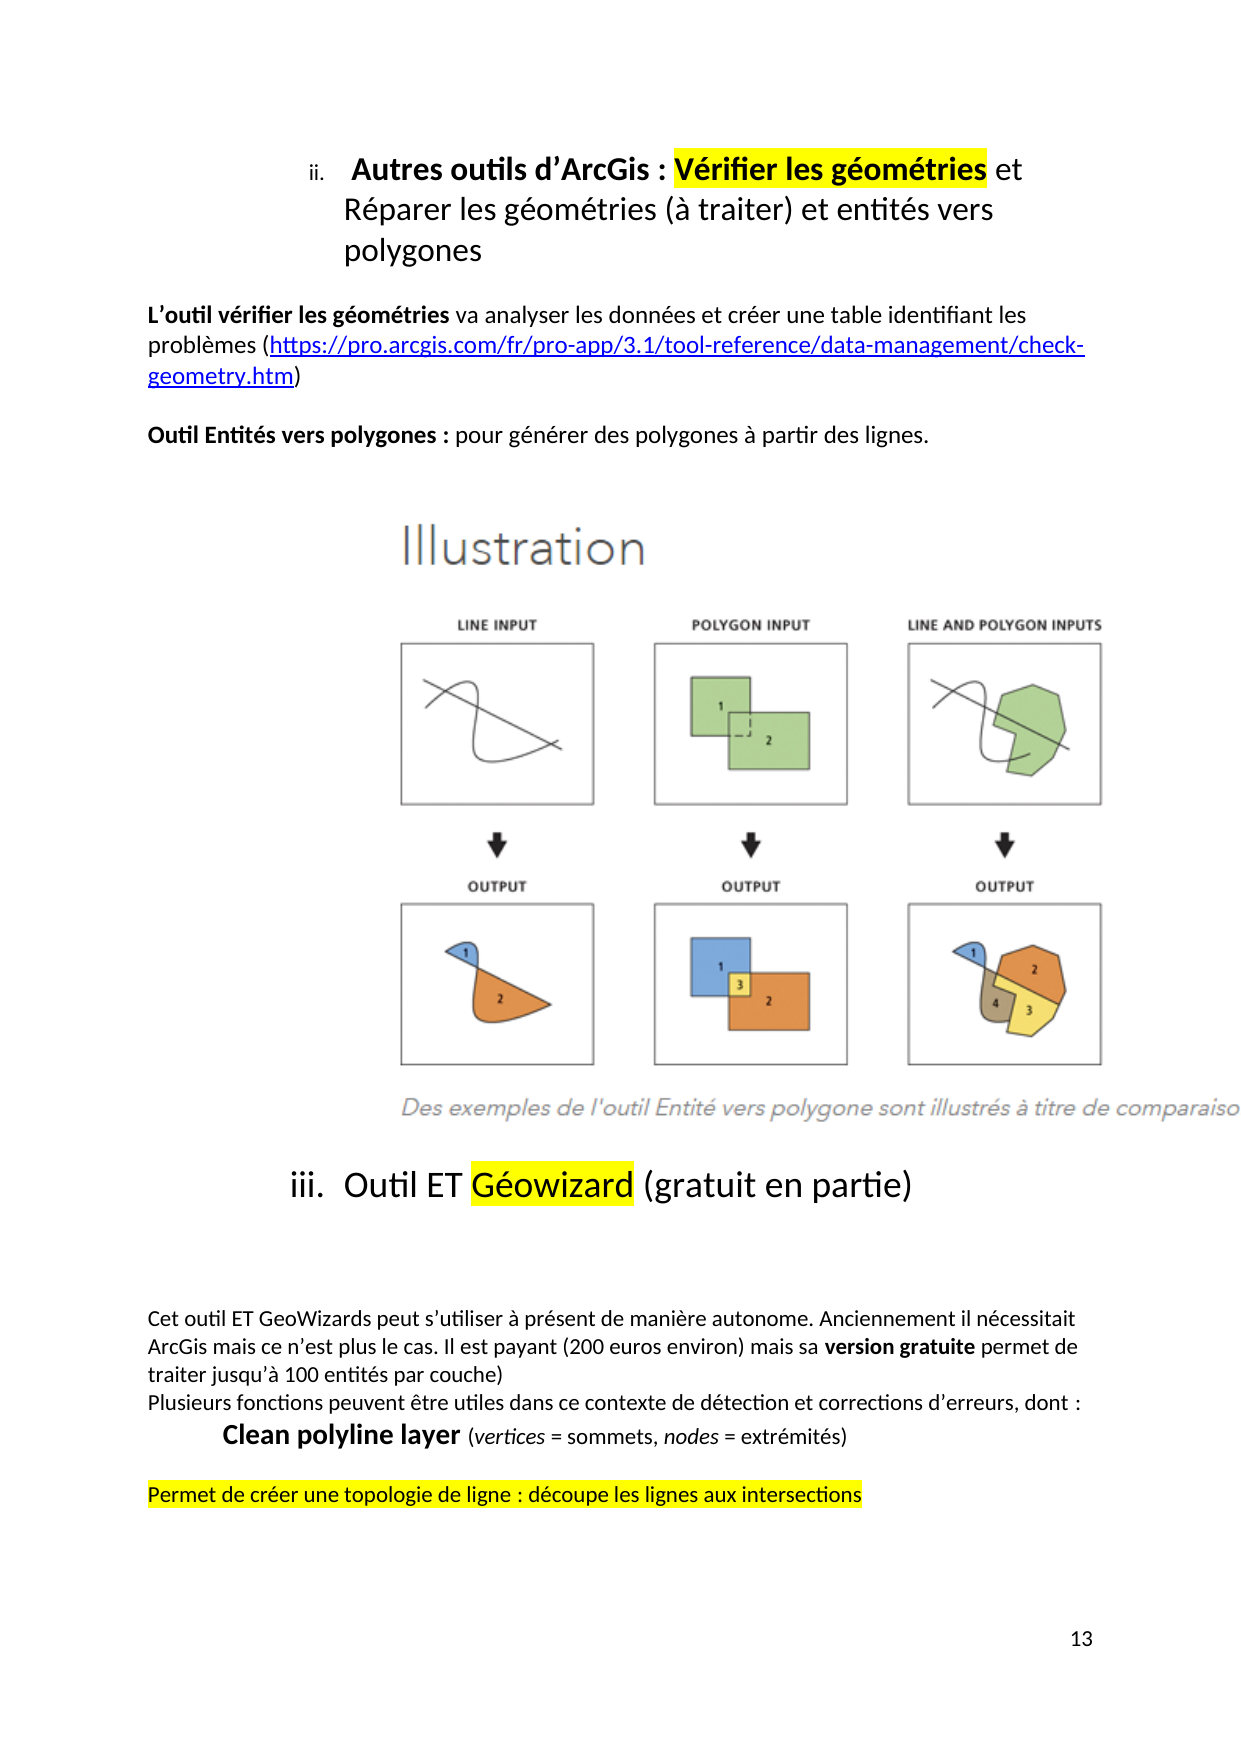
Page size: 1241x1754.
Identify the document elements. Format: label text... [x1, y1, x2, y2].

text Outil Entités vers polygones : pour générer des polygones à partir des lignes. [148, 420, 1093, 450]
list Autres outils d’ArcGis : Vérifier les géométries et Réparer les géométries (à traiter) et entités vers polygones [325, 148, 1093, 270]
list Outil ET Géowizard (gratuit en partie) [325, 1161, 1093, 1206]
text L’outil vérifier les géométries va analyser les données et créer une table identifiant les problèmes (https://pro.arcgis.com/fr/pro-app/3.1/tool-reference/data-management/check-geometry.htm) [148, 299, 1093, 391]
text Permet de créer une topologie de ligne : découpe les lignes aux intersections [148, 1480, 1093, 1508]
text Clean polyline layer (vertices = sommets, nodes = extrémités) [148, 1416, 1093, 1452]
text Plusieurs fonctions peuvent être utiles dans ce contexte de détection et corrections d’erreurs, dont : [148, 1388, 1093, 1416]
picture [343, 479, 1241, 1161]
text Cet outil ET GeoWizards peut s’utiliser à présent de manière autonome. Anciennement il nécessitait ArcGis mais ce n’est plus le cas. Il est payant (200 euros environ) mais sa version gratuite permet de traiter jusqu’à 100 entités par couche) [148, 1304, 1093, 1388]
